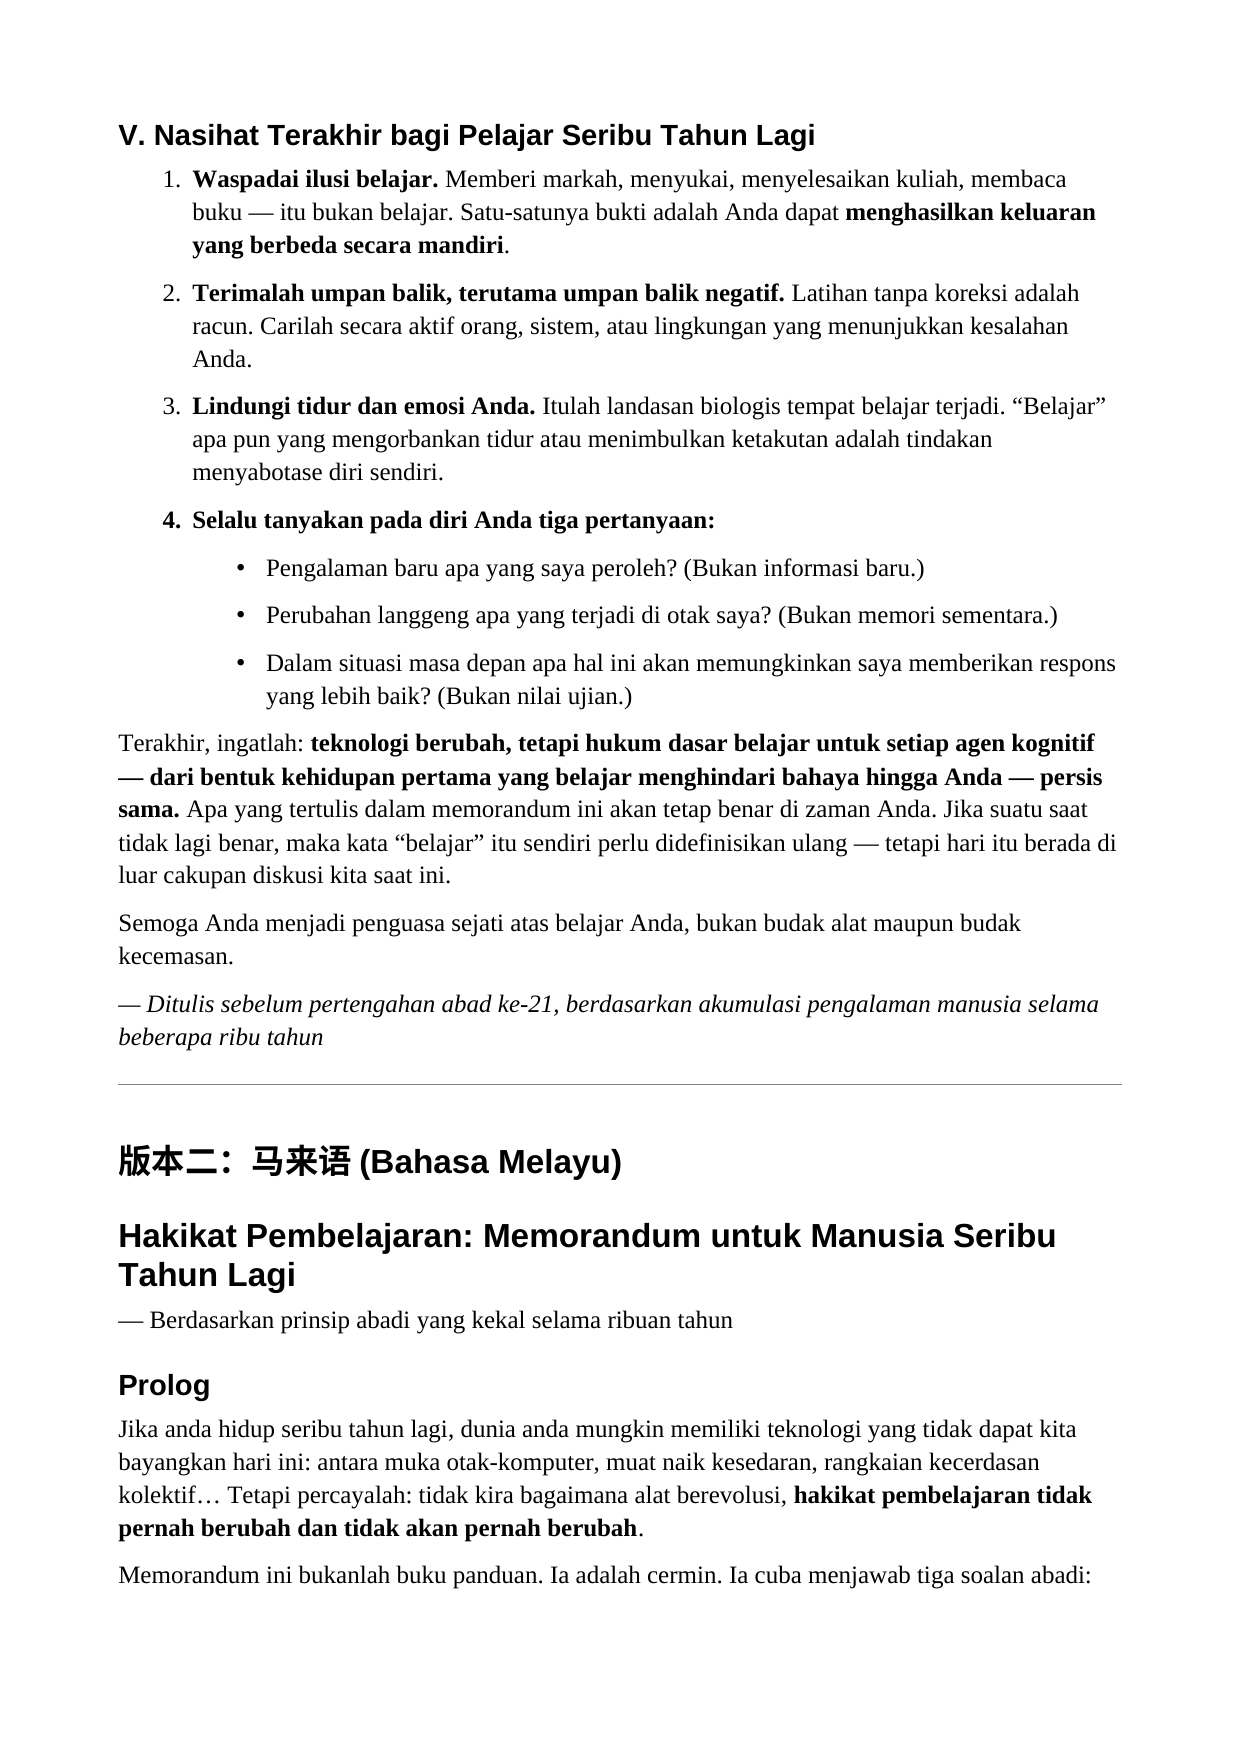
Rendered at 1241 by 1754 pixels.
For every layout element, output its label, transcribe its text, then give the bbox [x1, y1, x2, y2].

text Jika anda hidup seribu tahun lagi, dunia anda mungkin memiliki teknologi yang tidak dapat kita bayangkan hari ini: antara muka otak-komputer, muat naik kesedaran, rangkaian kecerdasan kolektif… Tetapi percayalah: tidak kira bagaimana alat berevolusi, hakikat pembelajaran tidak pernah berubah dan tidak akan pernah berubah. [118, 1414, 1122, 1542]
list Lindungi tidur dan emosi Anda. Itulah landasan biologis tempat belajar terjadi. “Belajar” apa pun yang mengorbankan tidur atau menimbulkan ketakutan adalah tindakan menyabotase diri sendiri. [162, 391, 1122, 486]
list Terimalah umpan balik, terutama umpan balik negatif. Latihan tanpa koreksi adalah racun. Carilah secara aktif orang, sistem, atau lingkungan yang menunjukkan kesalahan Anda. [162, 278, 1122, 373]
subtitle Prolog [118, 1368, 1122, 1401]
list Pengalaman baru apa yang saya peroleh? (Bukan informasi baru.) [236, 553, 1122, 581]
list Dalam situasi masa depan apa hal ini akan memungkinkan saya memberikan respons yang lebih baik? (Bukan nilai ujian.) [236, 648, 1122, 710]
subtitle Hakikat Pembelajaran: Memorandum untuk Manusia Seribu Tahun Lagi [118, 1216, 1122, 1293]
subtitle 版本二：马来语 (Bahasa Melayu) [118, 1134, 1122, 1183]
text — Ditulis sebelum pertengahan abad ke-21, berdasarkan akumulasi pengalaman manusia selama beberapa ribu tahun [118, 989, 1122, 1051]
subtitle V. Nasihat Terakhir bagi Pelajar Seribu Tahun Lagi [118, 118, 1122, 152]
text Semoga Anda menjadi penguasa sejati atas belajar Anda, bukan budak alat maupun budak kecemasan. [118, 908, 1122, 970]
text Memorandum ini bukanlah buku panduan. Ia adalah cermin. Ia cuba menjawab tiga soalan abadi: [118, 1560, 1122, 1589]
text — Berdasarkan prinsip abadi yang kekal selama ribuan tahun [118, 1306, 1122, 1334]
list Perubahan langgeng apa yang terjadi di otak saya? (Bukan memori sementara.) [236, 600, 1122, 629]
list Waspadai ilusi belajar. Memberi markah, menyukai, menyelesaikan kuliah, membaca buku — itu bukan belajar. Satu-satunya bukti adalah Anda dapat menghasilkan keluaran yang berbeda secara mandiri. [162, 164, 1122, 259]
text Terakhir, ingatlah: teknologi berubah, tetapi hukum dasar belajar untuk setiap agen kognitif — dari bentuk kehidupan pertama yang belajar menghindari bahaya hingga Anda — persis sama. Apa yang tertulis dalam memorandum ini akan tetap benar di zaman Anda. Jika suatu saat tidak lagi benar, maka kata “belajar” itu sendiri perlu didefinisikan ulang — tetapi hari itu berada di luar cakupan diskusi kita saat ini. [118, 728, 1122, 889]
list Selalu tanyakan pada diri Anda tiga pertanyaan: [162, 505, 1122, 534]
